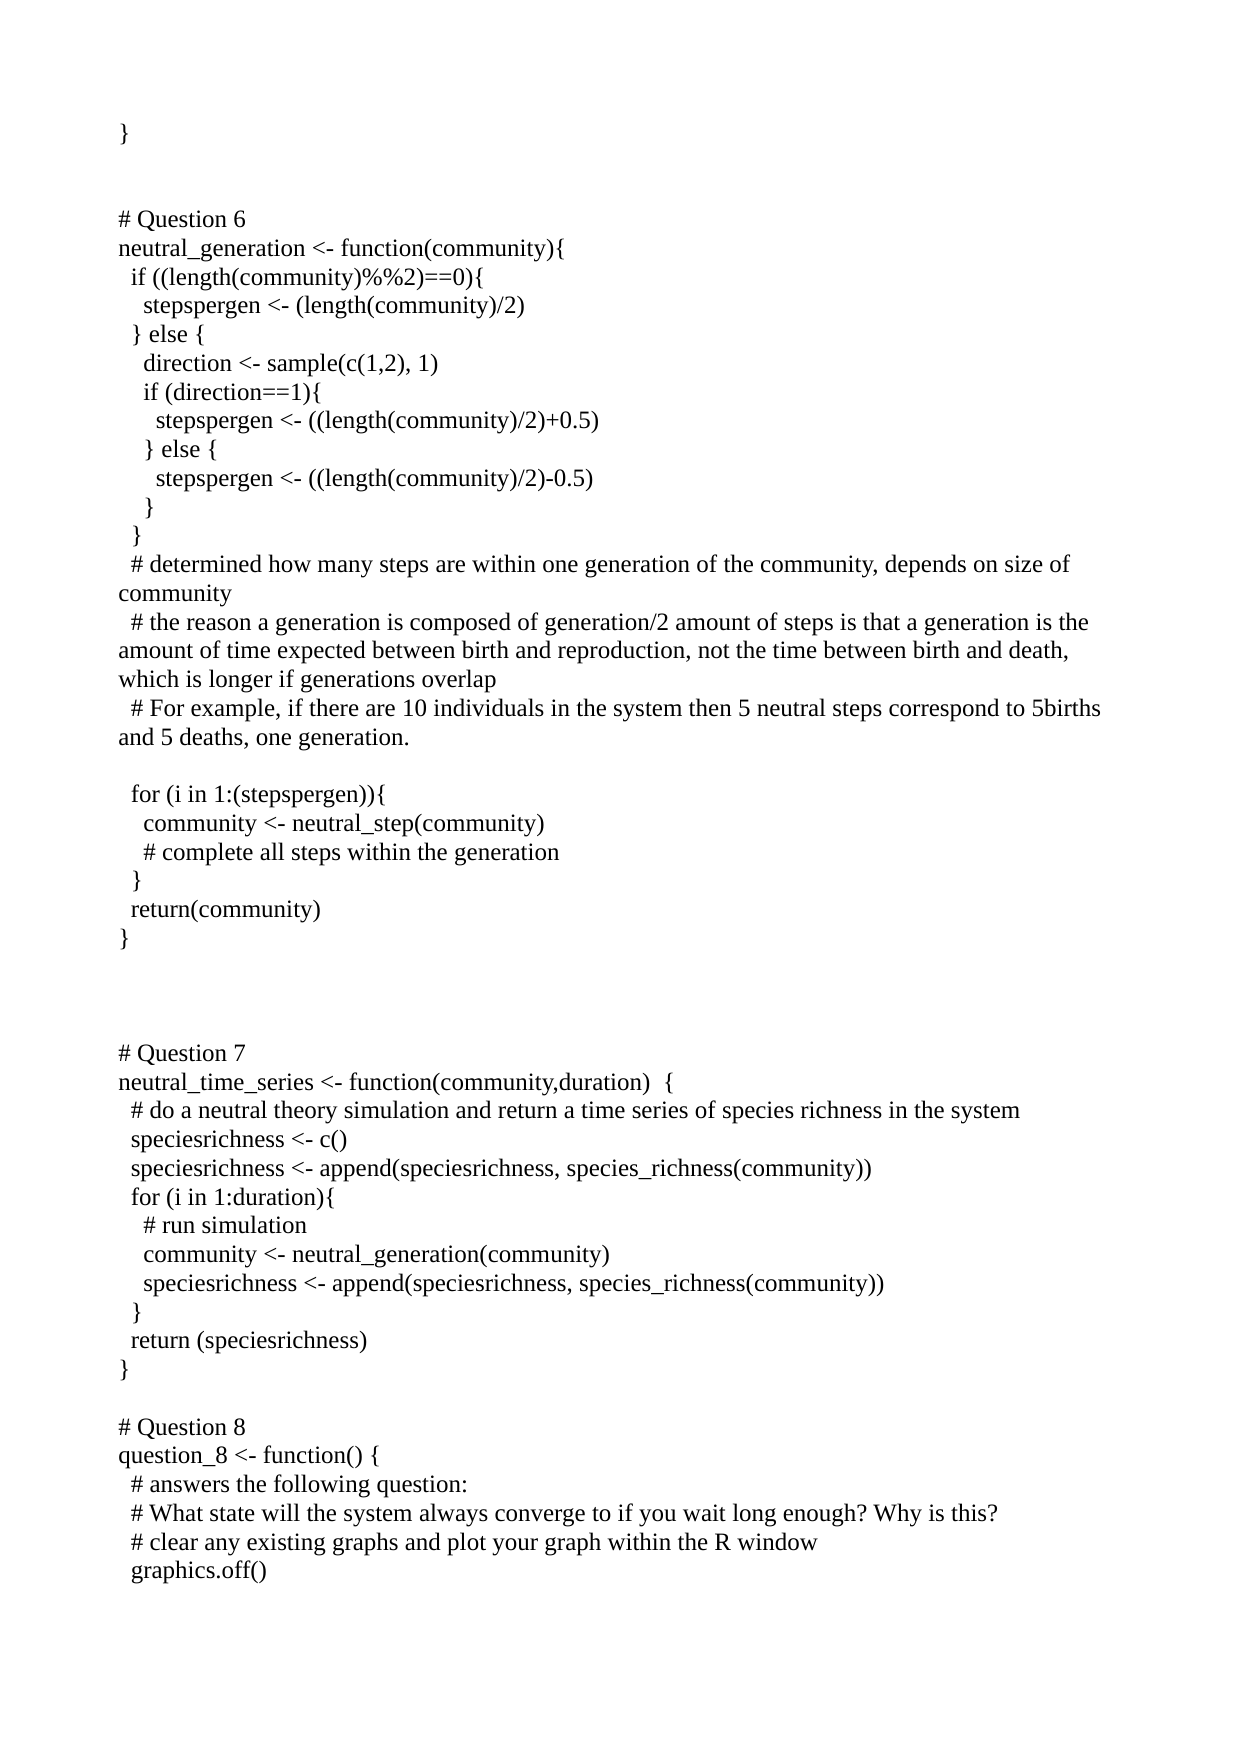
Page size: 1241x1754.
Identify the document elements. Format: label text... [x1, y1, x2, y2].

text # do a neutral theory simulation and return a time series of species richness in the system [118, 1096, 1122, 1124]
text # Question 6 [118, 204, 1122, 233]
text community <- neutral_generation(community) [118, 1239, 1122, 1268]
text } [118, 866, 1122, 894]
text } [118, 521, 1122, 549]
text speciesrichness <- c() [118, 1124, 1122, 1153]
text if (direction==1){ [118, 377, 1122, 406]
text stepspergen <- ((length(community)/2)+0.5) [118, 406, 1122, 434]
text speciesrichness <- append(speciesrichness, species_richness(community)) [118, 1153, 1122, 1182]
text return(community) [118, 894, 1122, 923]
text } [118, 1297, 1122, 1326]
text for (i in 1:(stepspergen)){ [118, 779, 1122, 808]
text direction <- sample(c(1,2), 1) [118, 348, 1122, 377]
text # complete all steps within the generation [118, 837, 1122, 866]
text } [118, 1354, 1122, 1383]
text neutral_generation <- function(community){ [118, 233, 1122, 262]
text community <- neutral_step(community) [118, 808, 1122, 837]
text # Question 7 [118, 1038, 1122, 1067]
text stepspergen <- ((length(community)/2)-0.5) [118, 463, 1122, 492]
text question_8 <- function() { [118, 1441, 1122, 1469]
text stepspergen <- (length(community)/2) [118, 291, 1122, 319]
text # the reason a generation is composed of generation/2 amount of steps is that a generation is the amount of time expected between birth and reproduction, not the time between birth and death, which is longer if generations overlap [118, 607, 1122, 693]
text } else { [118, 434, 1122, 463]
text speciesrichness <- append(speciesrichness, species_richness(community)) [118, 1268, 1122, 1297]
text # answers the following question: [118, 1469, 1122, 1498]
text } [118, 118, 1122, 147]
text } [118, 492, 1122, 521]
text # Question 8 [118, 1412, 1122, 1441]
text for (i in 1:duration){ [118, 1182, 1122, 1211]
text # For example, if there are 10 individuals in the system then 5 neutral steps correspond to 5births and 5 deaths, one generation. [118, 693, 1122, 751]
text return (speciesrichness) [118, 1326, 1122, 1354]
text # What state will the system always converge to if you wait long enough? Why is this? [118, 1498, 1122, 1527]
text } [118, 923, 1122, 952]
text # clear any existing graphs and plot your graph within the R window [118, 1527, 1122, 1556]
text # determined how many steps are within one generation of the community, depends on size of community [118, 549, 1122, 607]
text if ((length(community)%%2)==0){ [118, 262, 1122, 291]
text neutral_time_series <- function(community,duration) { [118, 1067, 1122, 1096]
text graphics.off() [118, 1556, 1122, 1584]
text # run simulation [118, 1211, 1122, 1239]
text } else { [118, 319, 1122, 348]
